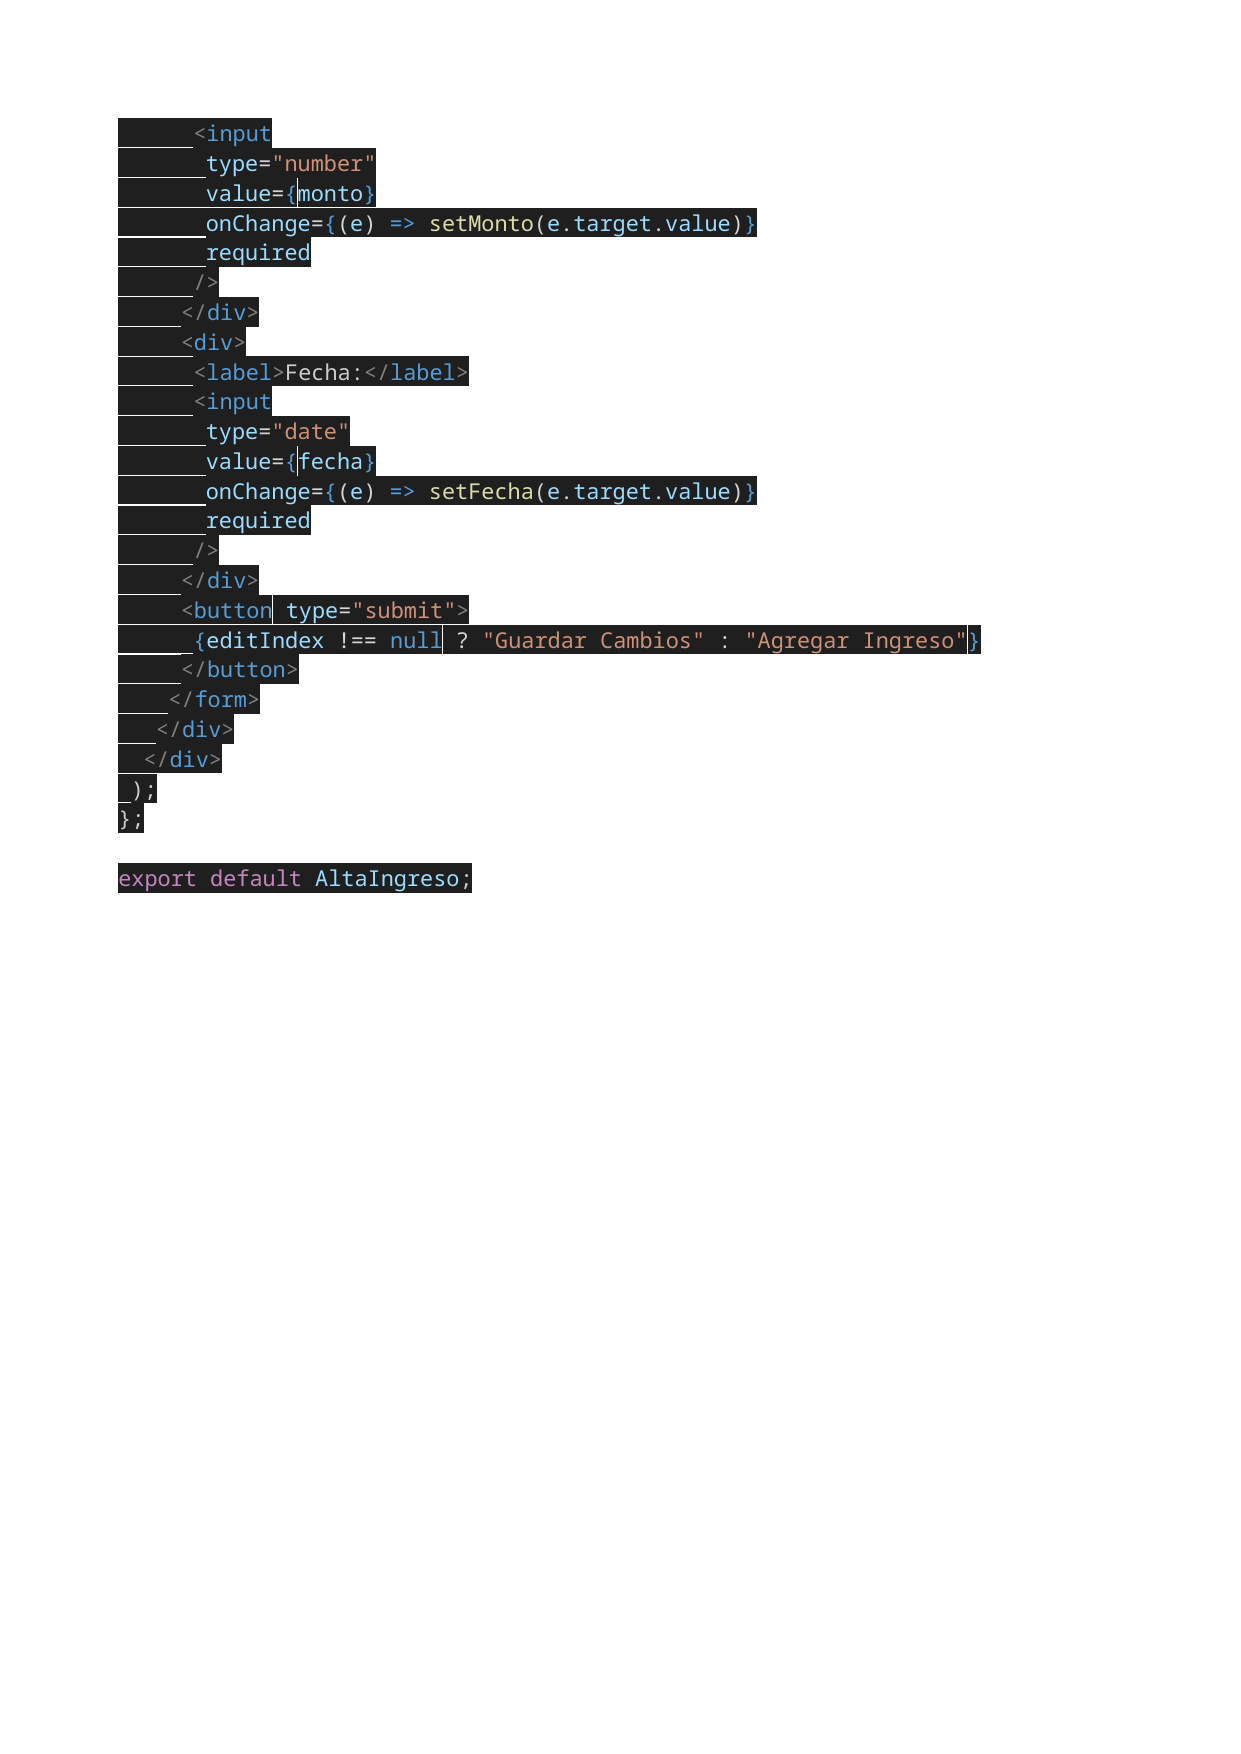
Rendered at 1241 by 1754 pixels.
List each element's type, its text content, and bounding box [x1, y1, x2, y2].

text </button> [118, 654, 1122, 684]
text {editIndex !== null ? "Guardar Cambios" : "Agregar Ingreso"} [118, 624, 1122, 654]
text <input [118, 118, 1122, 148]
text onChange={(e) => setFecha(e.target.value)} [118, 476, 1122, 505]
text </div> [118, 714, 1122, 744]
text }; [118, 803, 1122, 833]
text /> [118, 535, 1122, 565]
text type="date" [118, 416, 1122, 446]
text value={monto} [118, 178, 1122, 207]
text ); [118, 773, 1122, 803]
text /> [118, 267, 1122, 297]
text export default AltaIngreso; [118, 863, 1122, 893]
text required [118, 505, 1122, 535]
text <button type="submit"> [118, 595, 1122, 624]
text value={fecha} [118, 446, 1122, 476]
text </div> [118, 565, 1122, 595]
text onChange={(e) => setMonto(e.target.value)} [118, 207, 1122, 237]
text <div> [118, 327, 1122, 356]
text <input [118, 386, 1122, 416]
text </div> [118, 297, 1122, 327]
text </form> [118, 684, 1122, 714]
text required [118, 237, 1122, 267]
text <label>Fecha:</label> [118, 356, 1122, 386]
text type="number" [118, 148, 1122, 178]
text </div> [118, 744, 1122, 773]
